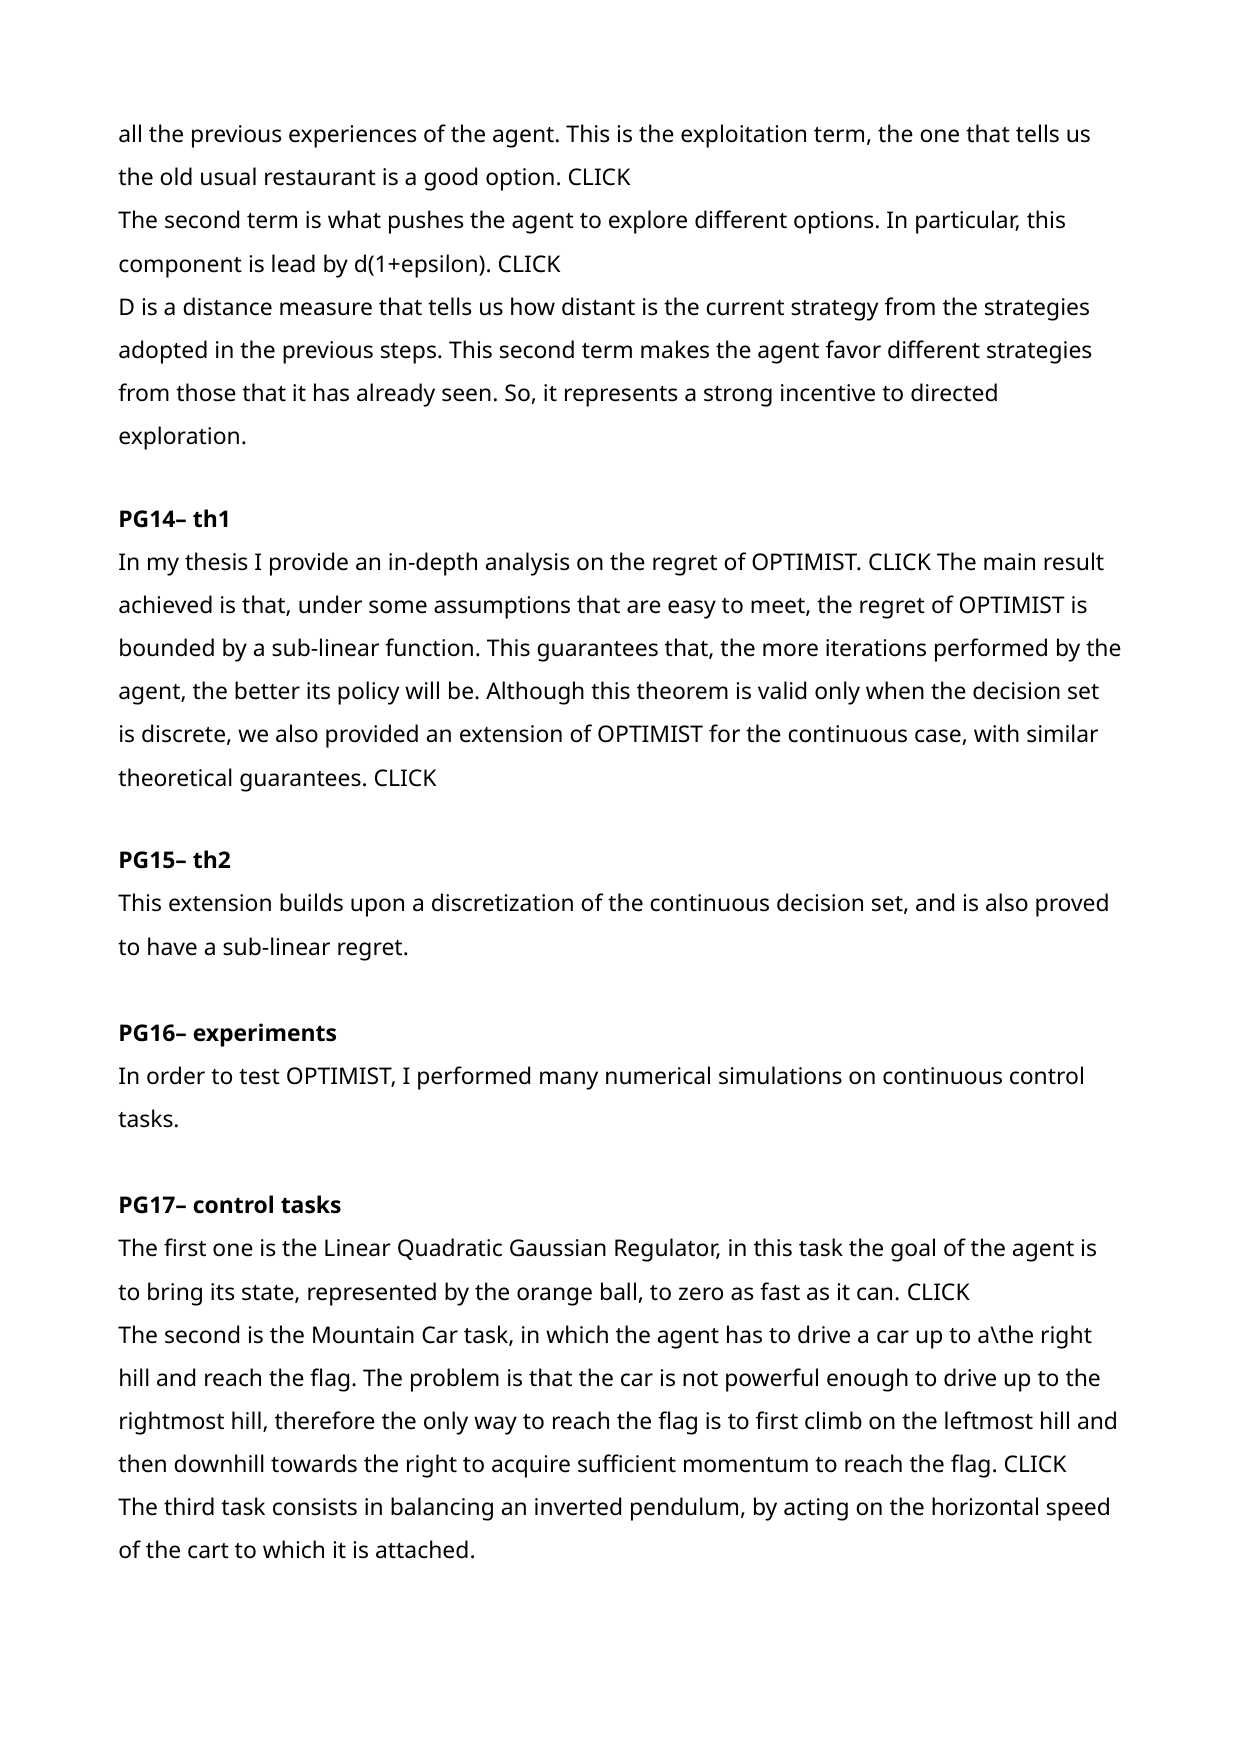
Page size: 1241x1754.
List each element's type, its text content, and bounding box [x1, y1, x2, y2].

text This extension builds upon a discretization of the continuous decision set, and is also proved to have a sub-linear regret. [118, 887, 1122, 962]
text The first one is the Linear Quadratic Gaussian Regulator, in this task the goal of the agent is to bring its state, represented by the orange ball, to zero as fast as it can. CLICK [118, 1232, 1122, 1307]
text The third task consists in balancing an inverted pendulum, by acting on the horizontal speed of the cart to which it is attached. [118, 1491, 1122, 1565]
text The second is the Mountain Car task, in which the agent has to drive a car up to a\the right hill and reach the flag. The problem is that the car is not powerful enough to drive up to the rightmost hill, therefore the only way to reach the flag is to first climb on the leftmost hill and then downhill towards the right to acquire sufficient momentum to reach the flag. CLICK [118, 1318, 1122, 1479]
text all the previous experiences of the agent. This is the exploitation term, the one that tells us the old usual restaurant is a good option. CLICK [118, 118, 1122, 192]
text PG15– th2 [118, 844, 1122, 875]
text D is a distance measure that tells us how distant is the current strategy from the strategies adopted in the previous steps. This second term makes the agent favor different strategies from those that it has already seen. So, it represents a strong incentive to directed exploration. [118, 291, 1122, 451]
text PG14– th1 [118, 503, 1122, 534]
text PG16– experiments [118, 1017, 1122, 1048]
text PG17– control tasks [118, 1189, 1122, 1220]
text In my thesis I provide an in-depth analysis on the regret of OPTIMIST. CLICK The main result achieved is that, under some assumptions that are easy to meet, the regret of OPTIMIST is bounded by a sub-linear function. This guarantees that, the more iterations performed by the agent, the better its policy will be. Although this theorem is valid only when the decision set is discrete, we also provided an extension of OPTIMIST for the continuous case, with similar theoretical guarantees. CLICK [118, 546, 1122, 793]
text In order to test OPTIMIST, I performed many numerical simulations on continuous control tasks. [118, 1060, 1122, 1134]
text The second term is what pushes the agent to explore different options. In particular, this component is lead by d(1+epsilon). CLICK [118, 204, 1122, 279]
